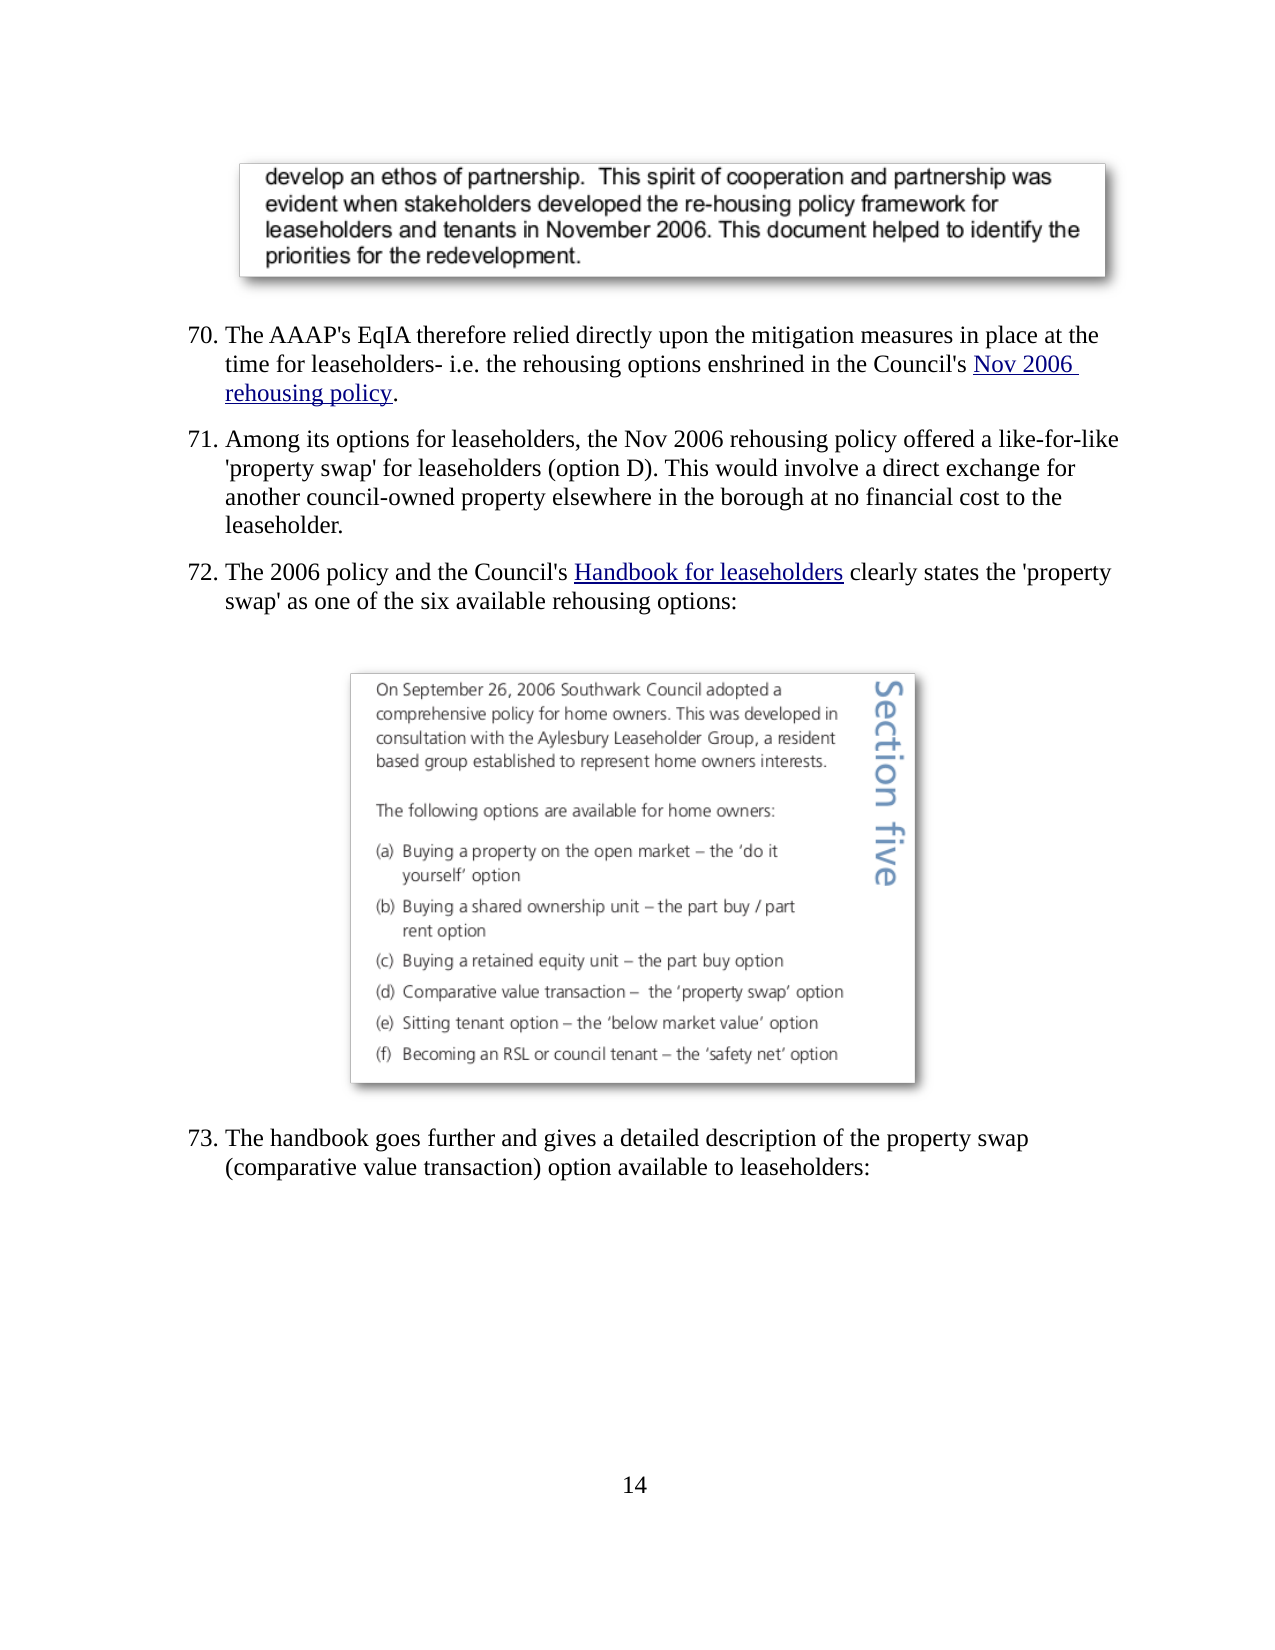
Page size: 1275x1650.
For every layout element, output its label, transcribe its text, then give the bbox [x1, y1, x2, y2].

list The 2006 policy and the Council's Handbook for leaseholders clearly states the 'property swap' as one of the six available rehousing options: [187, 557, 1125, 615]
list Among its options for leaseholders, the Nov 2006 rehousing policy offered a like-for-like 'property swap' for leaseholders (option D). This would involve a direct exchange for another council-owned property elsewhere in the borough at no financial cost to the leaseholder. [187, 424, 1125, 539]
list The handbook goes further and gives a detailed description of the property swap (comparative value transaction) option available to leaseholders: [187, 1123, 1125, 1209]
list The AAAP's EqIA therefore relied directly upon the mitigation measures in place at the time for leaseholders- i.e. the rehousing options enshrined in the Council's Nov 2006 rehousing policy. [187, 320, 1125, 406]
picture [225, 150, 1131, 303]
picture [338, 661, 937, 1105]
list [187, 150, 225, 302]
